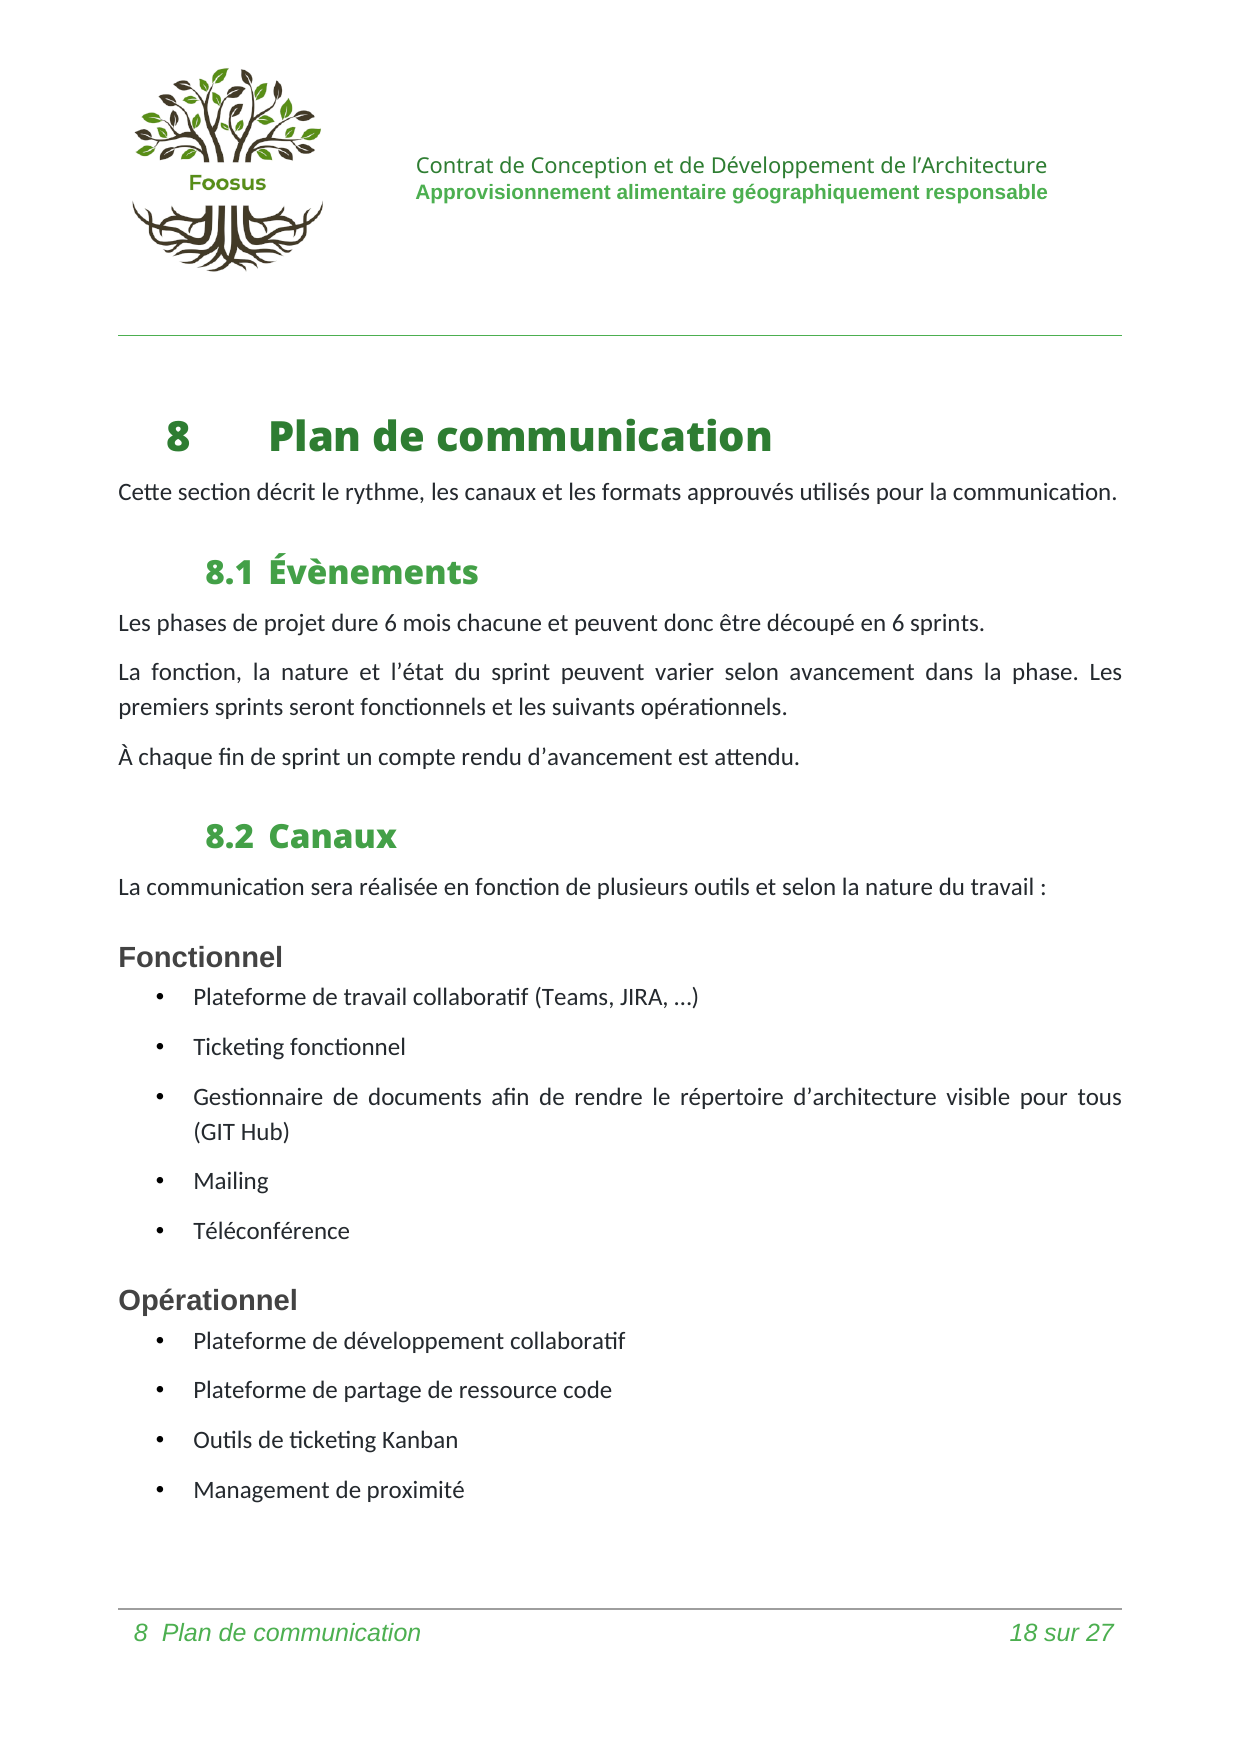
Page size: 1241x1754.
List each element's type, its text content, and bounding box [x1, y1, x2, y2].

list Management de proximité [156, 1474, 1122, 1504]
list Gestionnaire de documents afin de rendre le répertoire d’architecture visible pour tous (GIT Hub) [156, 1081, 1122, 1146]
list Plateforme de développement collaboratif [156, 1325, 1122, 1356]
subtitle Plan de communication [155, 407, 1122, 464]
picture [121, 62, 334, 278]
subtitle Canaux [197, 813, 1122, 859]
subtitle Évènements [197, 549, 1122, 594]
subtitle Fonctionnel [118, 939, 1122, 973]
list Téléconférence [156, 1215, 1122, 1245]
text Cette section décrit le rythme, les canaux et les formats approuvés utilisés pour la communication. [118, 476, 1122, 507]
list Plateforme de partage de ressource code [156, 1374, 1122, 1405]
text La communication sera réalisée en fonction de plusieurs outils et selon la nature du travail : [118, 871, 1122, 902]
text La fonction, la nature et l’état du sprint peuvent varier selon avancement dans la phase. Les premiers sprints seront fonctionnels et les suivants opérationnels. [118, 656, 1122, 722]
list Plateforme de travail collaboratif (Teams, JIRA, …) [156, 981, 1122, 1012]
list Ticketing fonctionnel [156, 1031, 1122, 1062]
list Mailing [156, 1165, 1122, 1196]
list Outils de ticketing Kanban [156, 1424, 1122, 1455]
subtitle Opérationnel [118, 1283, 1122, 1317]
text À chaque fin de sprint un compte rendu d’avancement est attendu. [118, 741, 1122, 771]
text Les phases de projet dure 6 mois chacune et peuvent donc être découpé en 6 sprints. [118, 607, 1122, 637]
